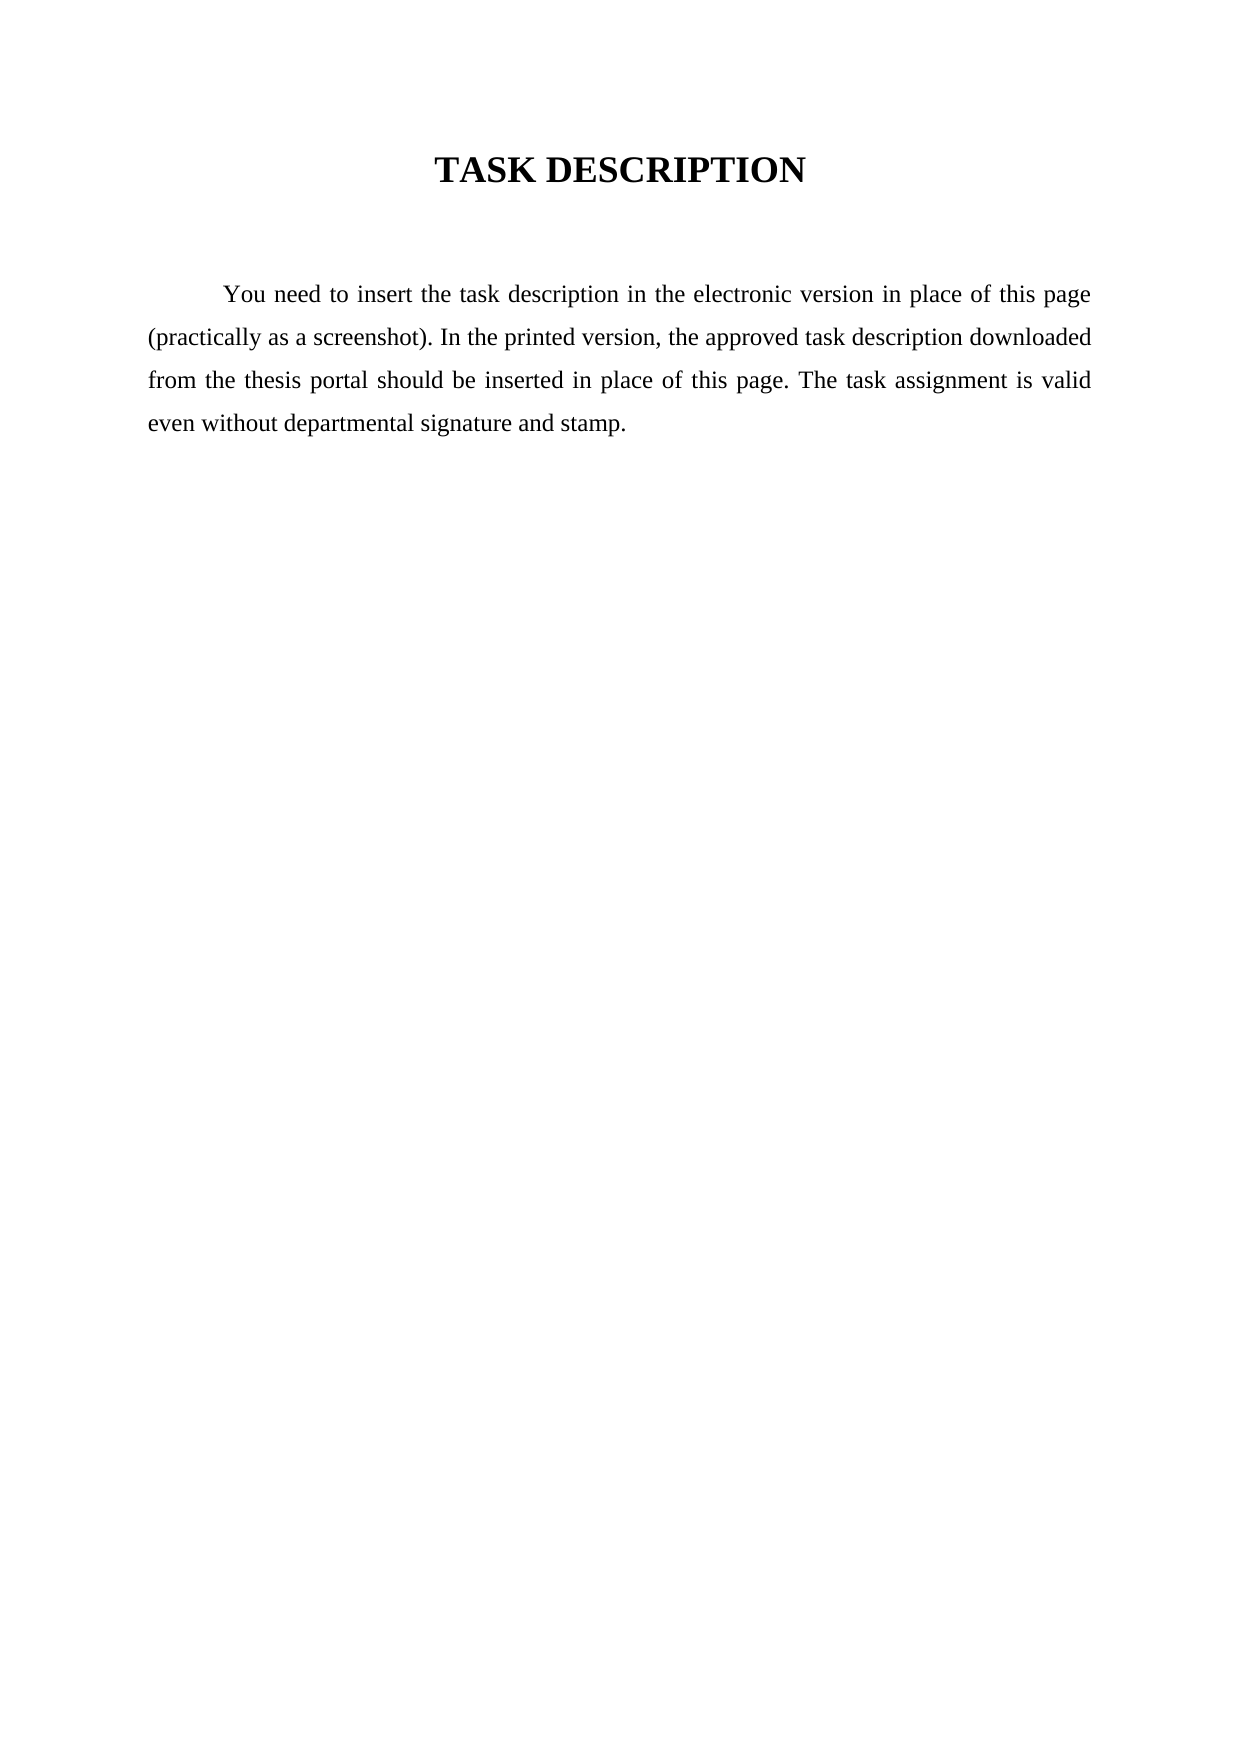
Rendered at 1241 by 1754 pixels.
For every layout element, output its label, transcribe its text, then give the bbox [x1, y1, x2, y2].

text TASK DESCRIPTION [148, 148, 1092, 191]
text You need to insert the task description in the electronic version in place of this page (practically as a screenshot). In the printed version, the approved task description downloaded from the thesis portal should be inserted in place of this page. The task assignment is valid even without departmental signature and stamp. [148, 279, 1092, 437]
